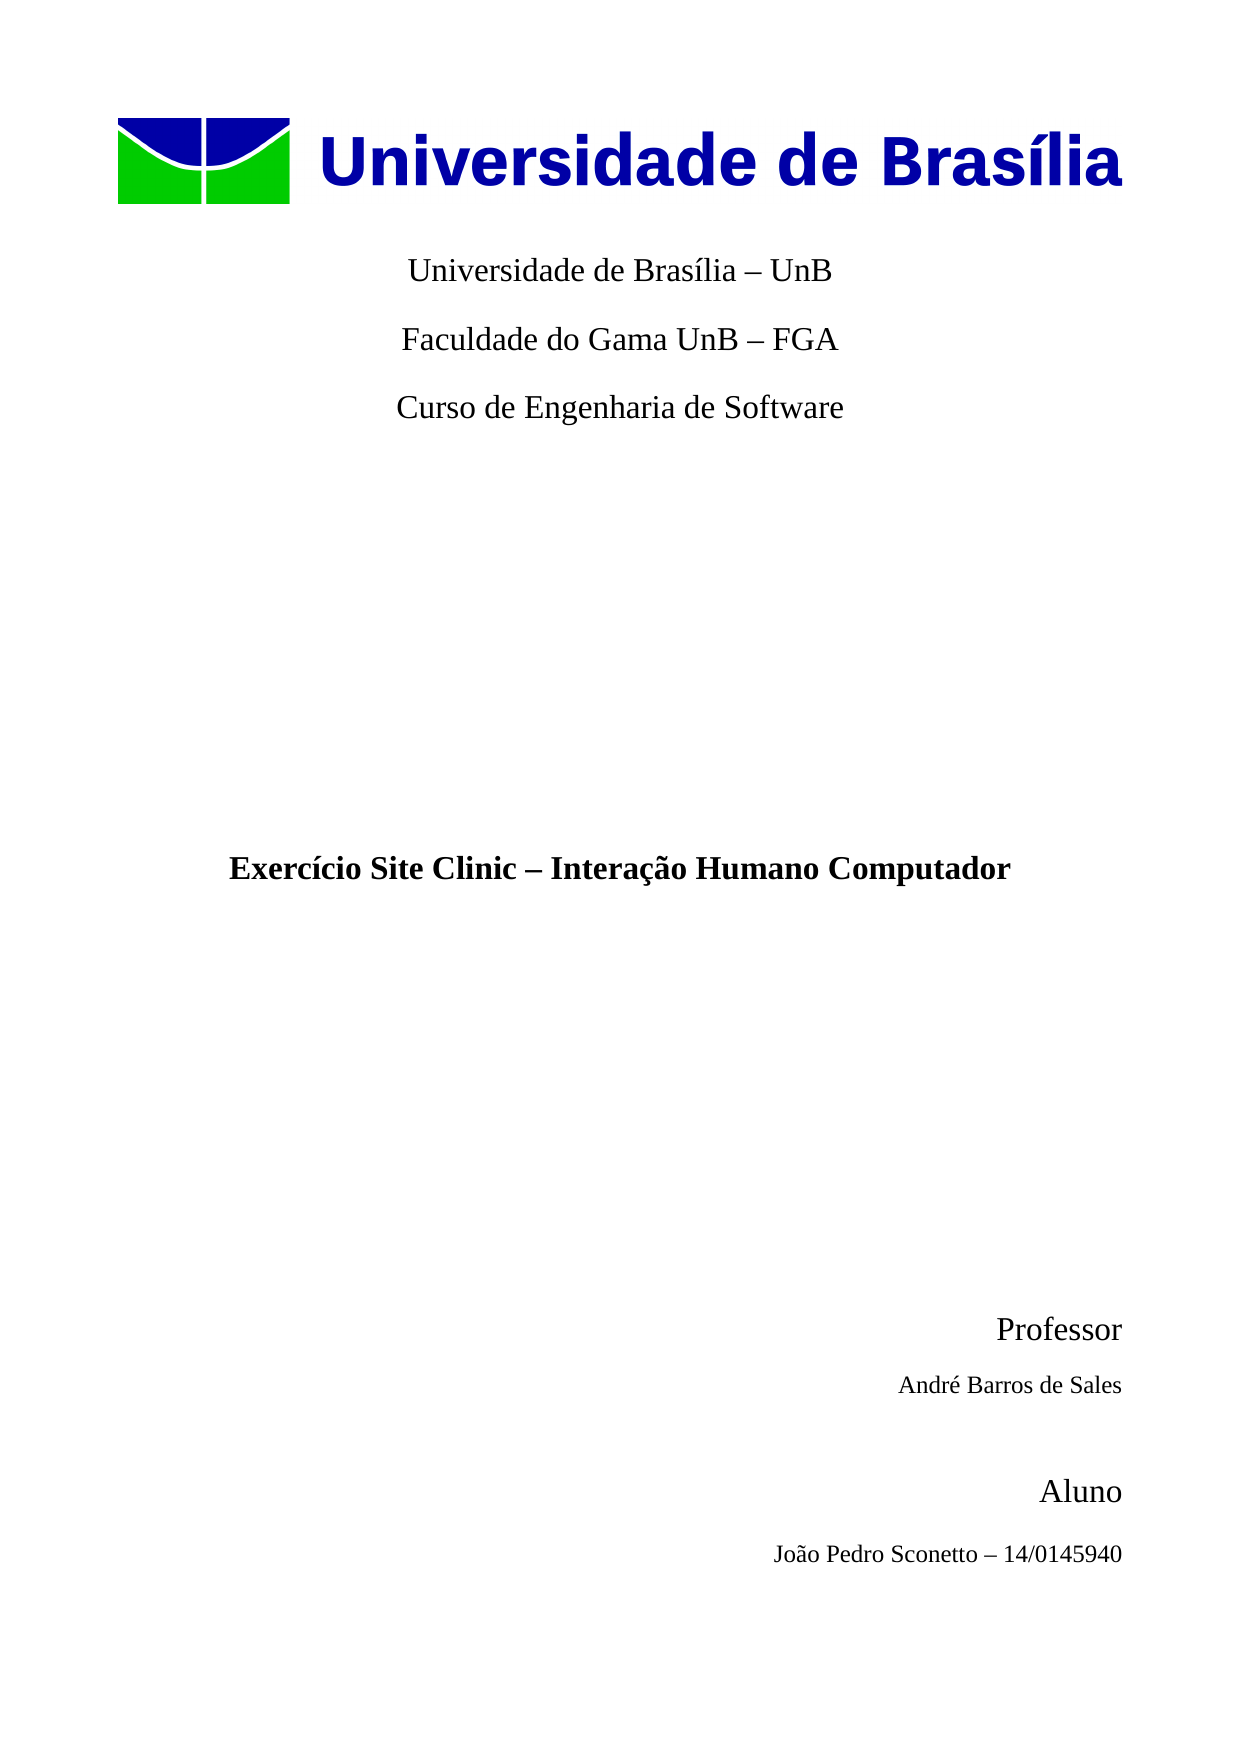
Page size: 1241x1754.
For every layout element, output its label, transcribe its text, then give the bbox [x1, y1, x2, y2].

text Professor André Barros de Sales [118, 1309, 1122, 1399]
text João Pedro Sconetto – 14/0145940 [118, 1539, 1122, 1568]
text Exercício Site Clinic – Interação Humano Computador [118, 848, 1122, 887]
text Aluno [118, 1471, 1122, 1509]
text Universidade de Brasília – UnB Faculdade do Gama UnB – FGA Curso de Engenharia de Software [118, 250, 1122, 426]
picture [118, 118, 1123, 204]
